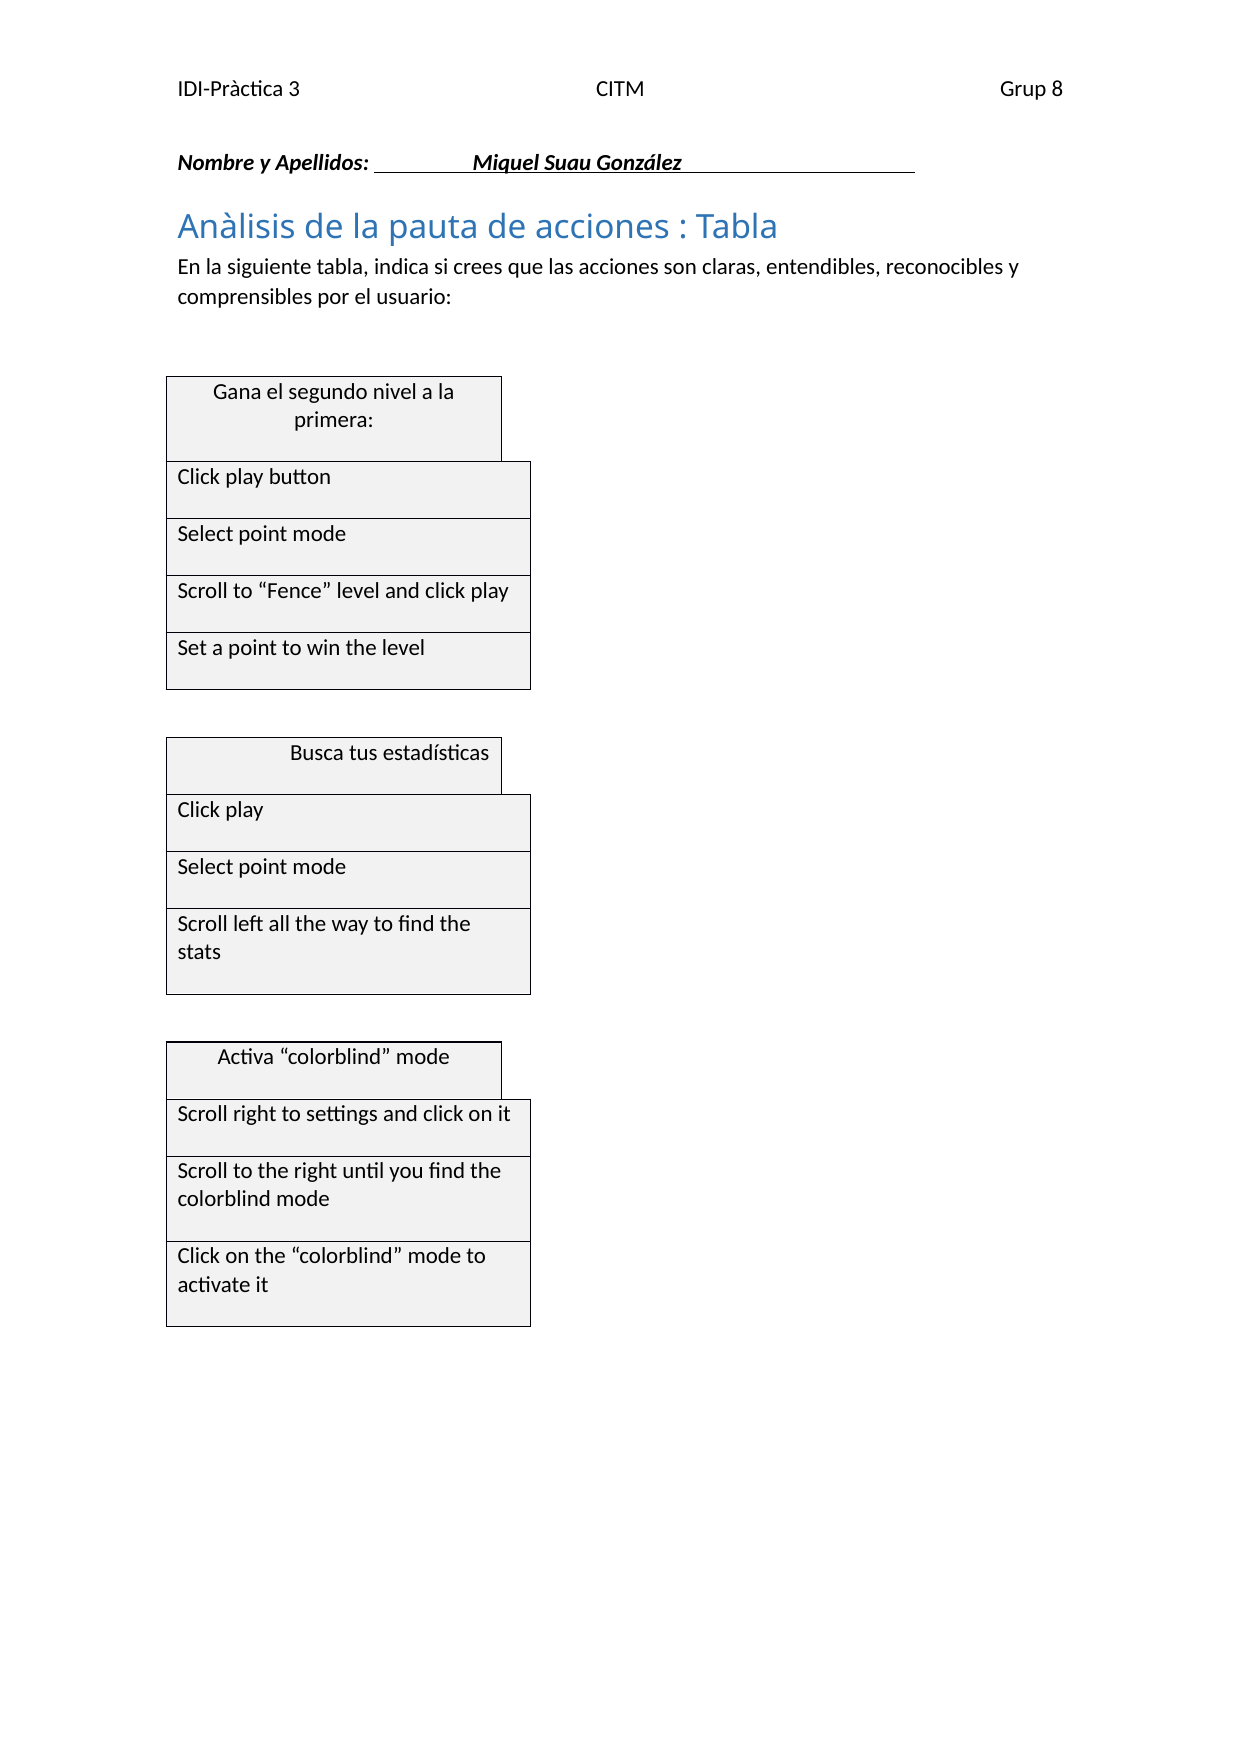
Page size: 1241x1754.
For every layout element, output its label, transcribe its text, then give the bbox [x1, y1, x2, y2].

table_cell Set a point to win the level [167, 633, 530, 689]
table_cell Select point mode [167, 519, 530, 575]
text Nombre y Apellidos: Miquel Suau González [177, 148, 1063, 176]
table_header Busca tus estadísticas [167, 738, 501, 794]
table_cell Scroll right to settings and click on it [167, 1100, 530, 1156]
subtitle Anàlisis de la pauta de acciones : Tabla [177, 203, 1063, 248]
text En la siguiente tabla, indica si crees que las acciones son claras, entendibles, reconocibles y comprensibles por el usuario: [177, 252, 1063, 310]
table_cell Click on the “colorblind” mode to activate it [167, 1242, 530, 1326]
table_cell Click play button [167, 462, 530, 518]
table_cell Click play [167, 795, 530, 851]
table_cell Select point mode [167, 852, 530, 908]
table_header Activa “colorblind” mode [167, 1043, 501, 1098]
table_cell Scroll to “Fence” level and click play [167, 576, 530, 632]
table_cell Scroll left all the way to find the stats [167, 909, 530, 993]
table_header Gana el segundo nivel a la primera: [167, 377, 501, 461]
table_cell Scroll to the right until you find the colorblind mode [167, 1157, 530, 1241]
